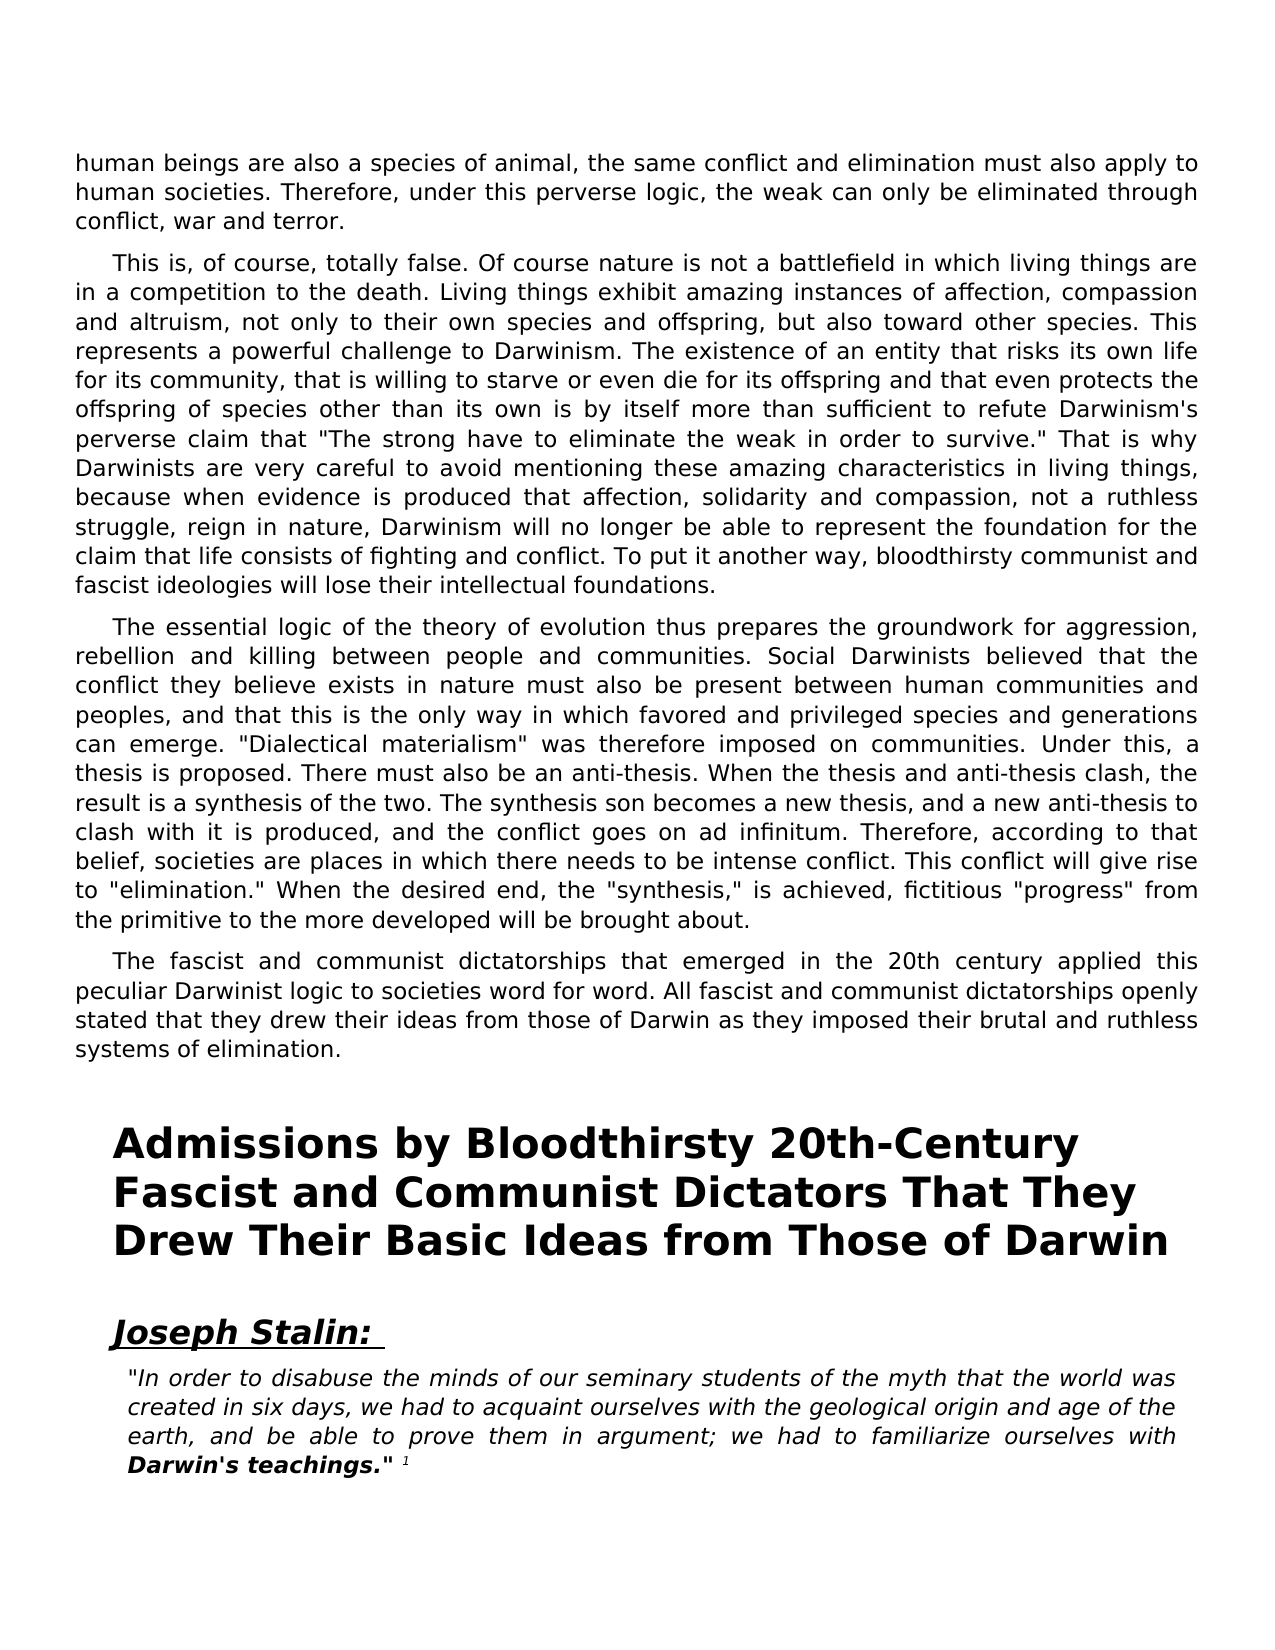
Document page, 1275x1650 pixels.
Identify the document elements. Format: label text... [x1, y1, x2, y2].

text "In order to disabuse the minds of our seminary students of the myth that the world was created in six days, we had to acquaint ourselves with the geological origin and age of the earth, and be able to prove them in argument; we had to familiarize ourselves with Darwin's teachings." 1 [127, 1365, 1177, 1479]
text The fascist and communist dictatorships that emerged in the 20th century applied this peculiar Darwinist logic to societies word for word. All fascist and communist dictatorships openly stated that they drew their ideas from those of Darwin as they imposed their brutal and ruthless systems of elimination. [75, 948, 1200, 1063]
text human beings are also a species of animal, the same conflict and elimination must also apply to human societies. Therefore, under this perverse logic, the weak can only be eliminated through conflict, war and terror. [75, 150, 1200, 235]
text The essential logic of the theory of evolution thus prepares the groundwork for aggression, rebellion and killing between people and communities. Social Darwinists believed that the conflict they believe exists in nature must also be present between human communities and peoples, and that this is the only way in which favored and privileged species and generations can emerge. "Dialectical materialism" was therefore imposed on communities. Under this, a thesis is proposed. There must also be an anti-thesis. When the thesis and anti-thesis clash, the result is a synthesis of the two. The synthesis son becomes a new thesis, and a new anti-thesis to clash with it is produced, and the conflict goes on ad infinitum. Therefore, according to that belief, societies are places in which there needs to be intense conflict. This conflict will give rise to "elimination." When the desired end, the "synthesis," is achieved, fictitious "progress" from the primitive to the more developed will be brought about. [75, 614, 1200, 933]
subtitle Joseph Stalin: [113, 1313, 1200, 1352]
subtitle Admissions by Bloodthirsty 20th-Century Fascist and Communist Dictators That They Drew Their Basic Ideas from Those of Darwin [112, 1120, 1200, 1266]
text This is, of course, totally false. Of course nature is not a battlefield in which living things are in a competition to the death. Living things exhibit amazing instances of affection, compassion and altruism, not only to their own species and offspring, but also toward other species. This represents a powerful challenge to Darwinism. The existence of an entity that risks its own life for its community, that is willing to starve or even die for its offspring and that even protects the offspring of species other than its own is by itself more than sufficient to refute Darwinism's perverse claim that "The strong have to eliminate the weak in order to survive." That is why Darwinists are very careful to avoid mentioning these amazing characteristics in living things, because when evidence is produced that affection, solidarity and compassion, not a ruthless struggle, reign in nature, Darwinism will no longer be able to represent the foundation for the claim that life consists of fighting and conflict. To put it another way, bloodthirsty communist and fascist ideologies will lose their intellectual foundations. [75, 250, 1200, 599]
